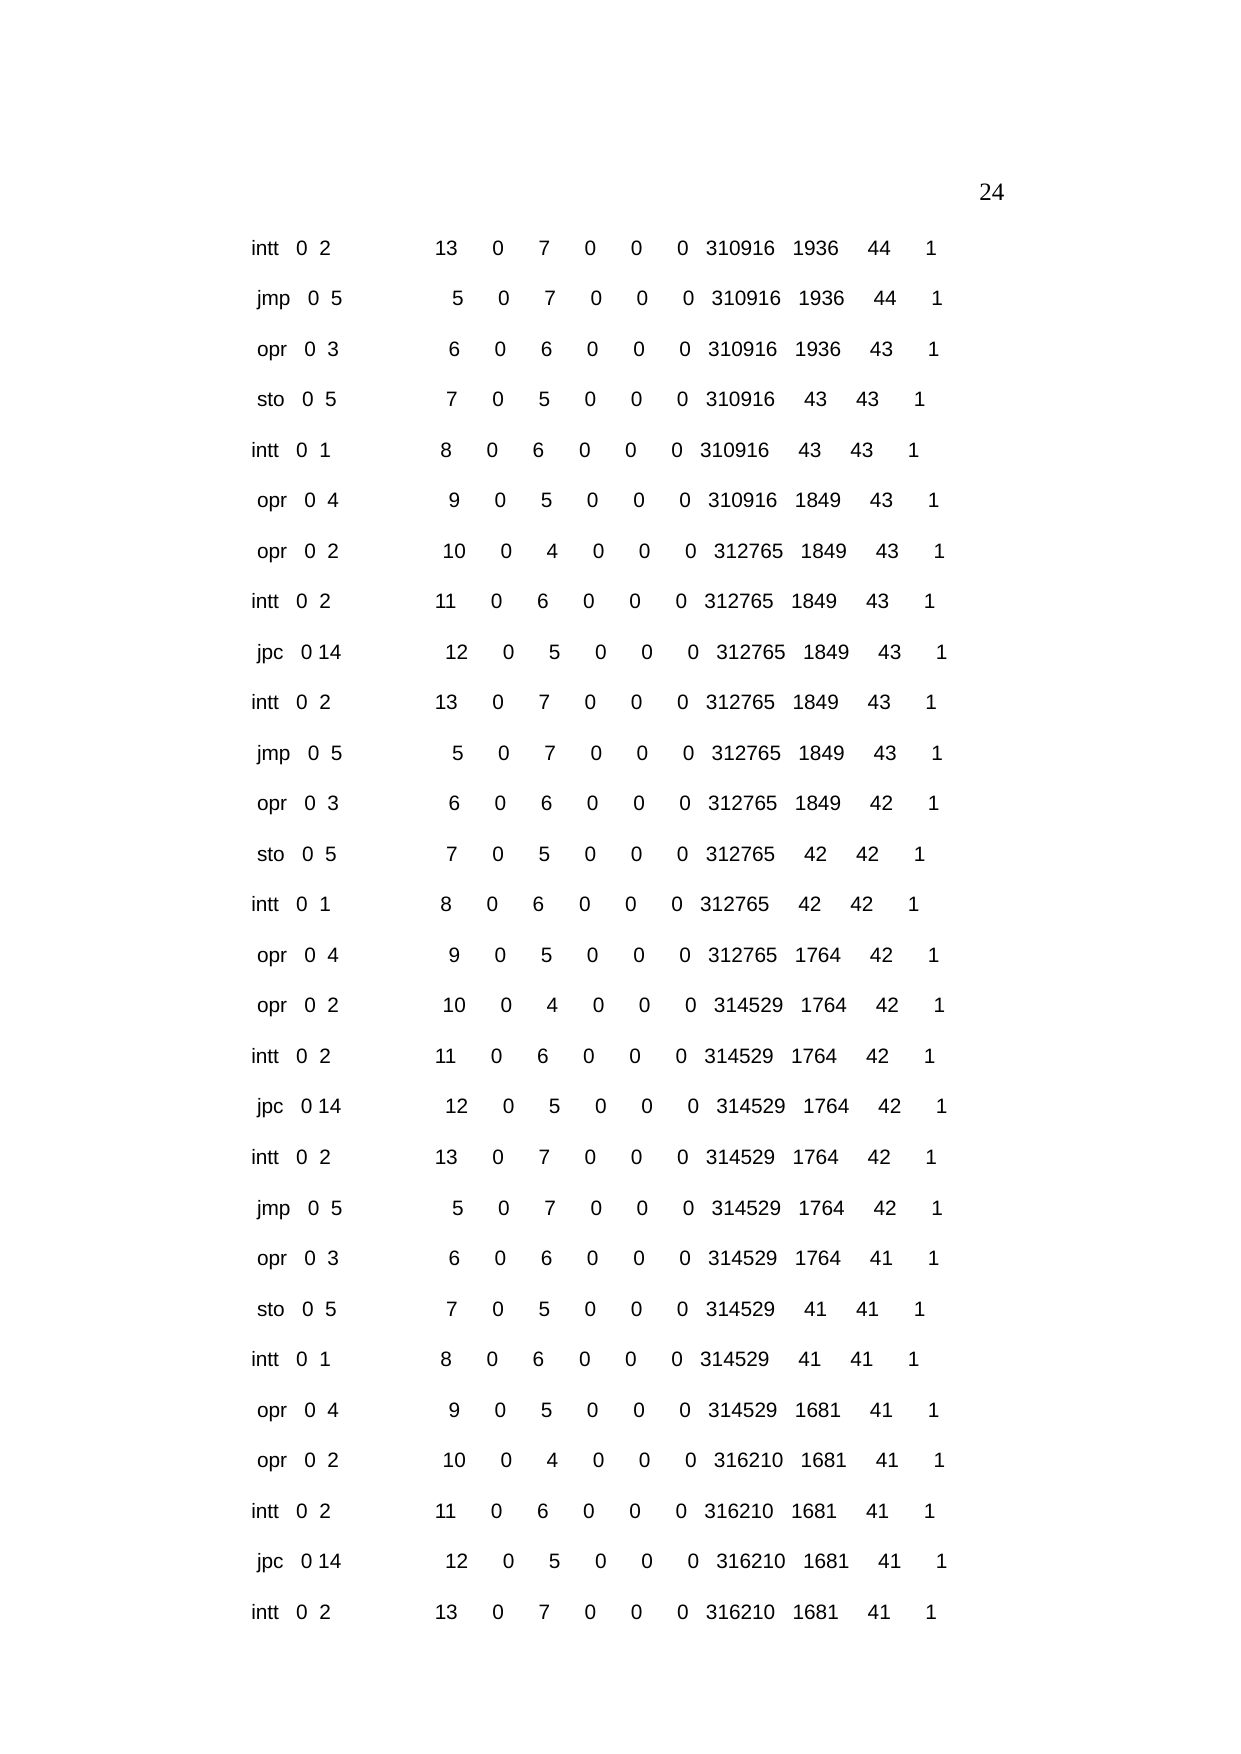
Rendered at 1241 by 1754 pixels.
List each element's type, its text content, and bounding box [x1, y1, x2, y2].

text sto 0 5 7 0 5 0 0 0 314529 41 41 1 [251, 1296, 1122, 1320]
text intt 0 2 13 0 7 0 0 0 312765 1849 43 1 [251, 690, 1122, 714]
text sto 0 5 7 0 5 0 0 0 310916 43 43 1 [251, 387, 1122, 411]
text intt 0 2 11 0 6 0 0 0 316210 1681 41 1 [251, 1498, 1122, 1522]
text opr 0 3 6 0 6 0 0 0 312765 1849 42 1 [251, 791, 1122, 815]
text jmp 0 5 5 0 7 0 0 0 310916 1936 44 1 [251, 286, 1122, 310]
text intt 0 2 11 0 6 0 0 0 312765 1849 43 1 [251, 589, 1122, 613]
text intt 0 2 13 0 7 0 0 0 314529 1764 42 1 [251, 1145, 1122, 1169]
text jpc 0 14 12 0 5 0 0 0 312765 1849 43 1 [251, 639, 1122, 663]
text intt 0 1 8 0 6 0 0 0 310916 43 43 1 [251, 437, 1122, 461]
text opr 0 2 10 0 4 0 0 0 312765 1849 43 1 [251, 538, 1122, 562]
text opr 0 4 9 0 5 0 0 0 312765 1764 42 1 [251, 943, 1122, 967]
text intt 0 1 8 0 6 0 0 0 312765 42 42 1 [251, 892, 1122, 916]
text intt 0 2 11 0 6 0 0 0 314529 1764 42 1 [251, 1044, 1122, 1068]
text opr 0 3 6 0 6 0 0 0 310916 1936 43 1 [251, 336, 1122, 360]
text sto 0 5 7 0 5 0 0 0 312765 42 42 1 [251, 842, 1122, 866]
text opr 0 4 9 0 5 0 0 0 310916 1849 43 1 [251, 488, 1122, 512]
text opr 0 3 6 0 6 0 0 0 314529 1764 41 1 [251, 1246, 1122, 1270]
text jpc 0 14 12 0 5 0 0 0 314529 1764 42 1 [251, 1094, 1122, 1118]
text opr 0 2 10 0 4 0 0 0 316210 1681 41 1 [251, 1448, 1122, 1472]
text jmp 0 5 5 0 7 0 0 0 314529 1764 42 1 [251, 1195, 1122, 1219]
text jmp 0 5 5 0 7 0 0 0 312765 1849 43 1 [251, 741, 1122, 764]
text intt 0 2 13 0 7 0 0 0 310916 1936 44 1 [251, 235, 1122, 259]
text opr 0 4 9 0 5 0 0 0 314529 1681 41 1 [251, 1397, 1122, 1421]
text intt 0 1 8 0 6 0 0 0 314529 41 41 1 [251, 1347, 1122, 1371]
text jpc 0 14 12 0 5 0 0 0 316210 1681 41 1 [251, 1549, 1122, 1573]
text opr 0 2 10 0 4 0 0 0 314529 1764 42 1 [251, 993, 1122, 1017]
text intt 0 2 13 0 7 0 0 0 316210 1681 41 1 [251, 1599, 1122, 1623]
